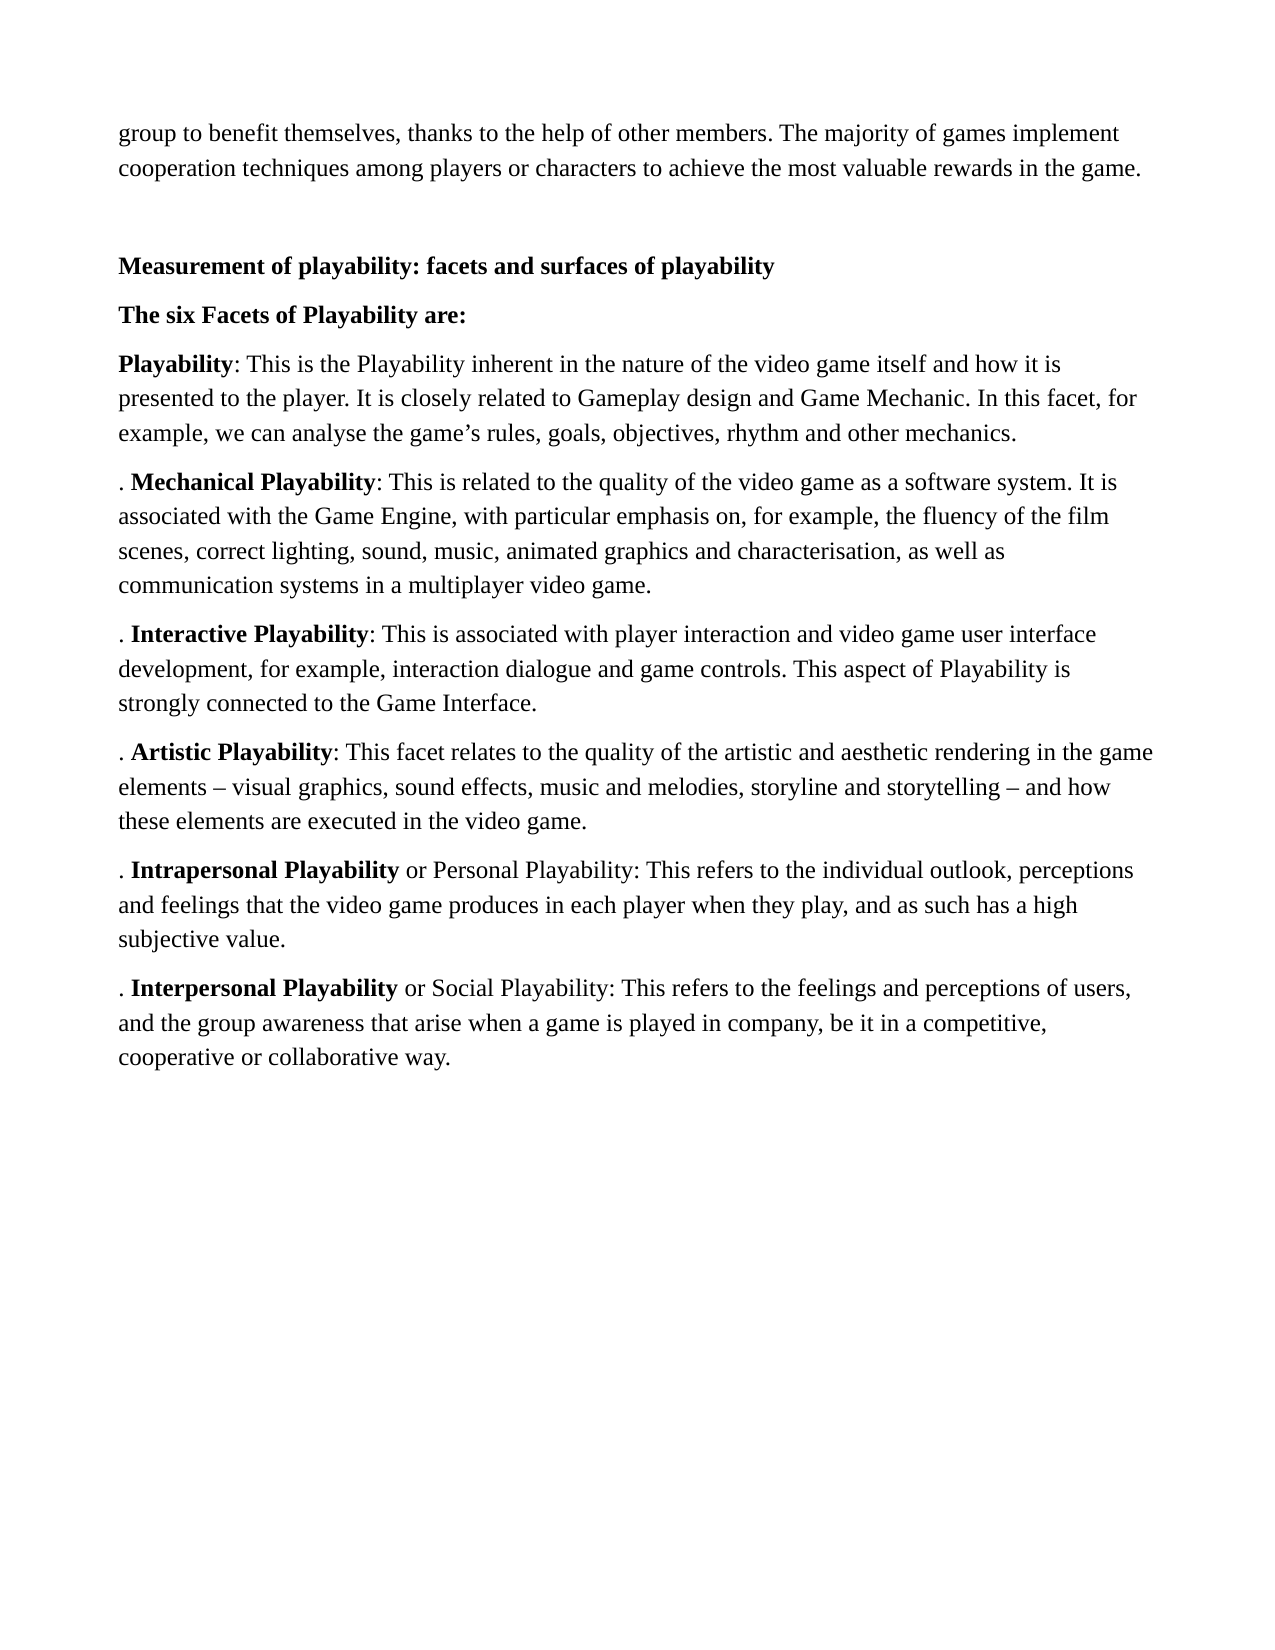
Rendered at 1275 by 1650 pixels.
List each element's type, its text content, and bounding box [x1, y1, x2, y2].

text . Mechanical Playability: This is related to the quality of the video game as a software system. It is associated with the Game Engine, with particular emphasis on, for example, the fluency of the film scenes, correct lighting, sound, music, animated graphics and characterisation, as well as communication systems in a multiplayer video game. [118, 467, 1157, 599]
text . Artistic Playability: This facet relates to the quality of the artistic and aesthetic rendering in the game elements – visual graphics, sound effects, music and melodies, storyline and storytelling – and how these elements are executed in the video game. [118, 737, 1157, 835]
text . Interpersonal Playability or Social Playability: This refers to the feelings and perceptions of users, and the group awareness that arise when a game is played in company, be it in a competitive, cooperative or collaborative way. [118, 973, 1157, 1071]
text Playability: This is the Playability inherent in the nature of the video game itself and how it is presented to the player. It is closely related to Gameplay design and Game Mechanic. In this facet, for example, we can analyse the game’s rules, goals, objectives, rhythm and other mechanics. [118, 349, 1157, 447]
text group to benefit themselves, thanks to the help of other members. The majority of games implement cooperation techniques among players or characters to achieve the most valuable rewards in the game. [118, 118, 1157, 181]
text . Interactive Playability: This is associated with player interaction and video game user interface development, for example, interaction dialogue and game controls. This aspect of Playability is strongly connected to the Game Interface. [118, 619, 1157, 717]
text The six Facets of Playability are: [118, 300, 1157, 328]
text . Intrapersonal Playability or Personal Playability: This refers to the individual outlook, perceptions and feelings that the video game produces in each player when they play, and as such has a high subjective value. [118, 855, 1157, 953]
text Measurement of playability: facets and surfaces of playability [118, 251, 1157, 279]
